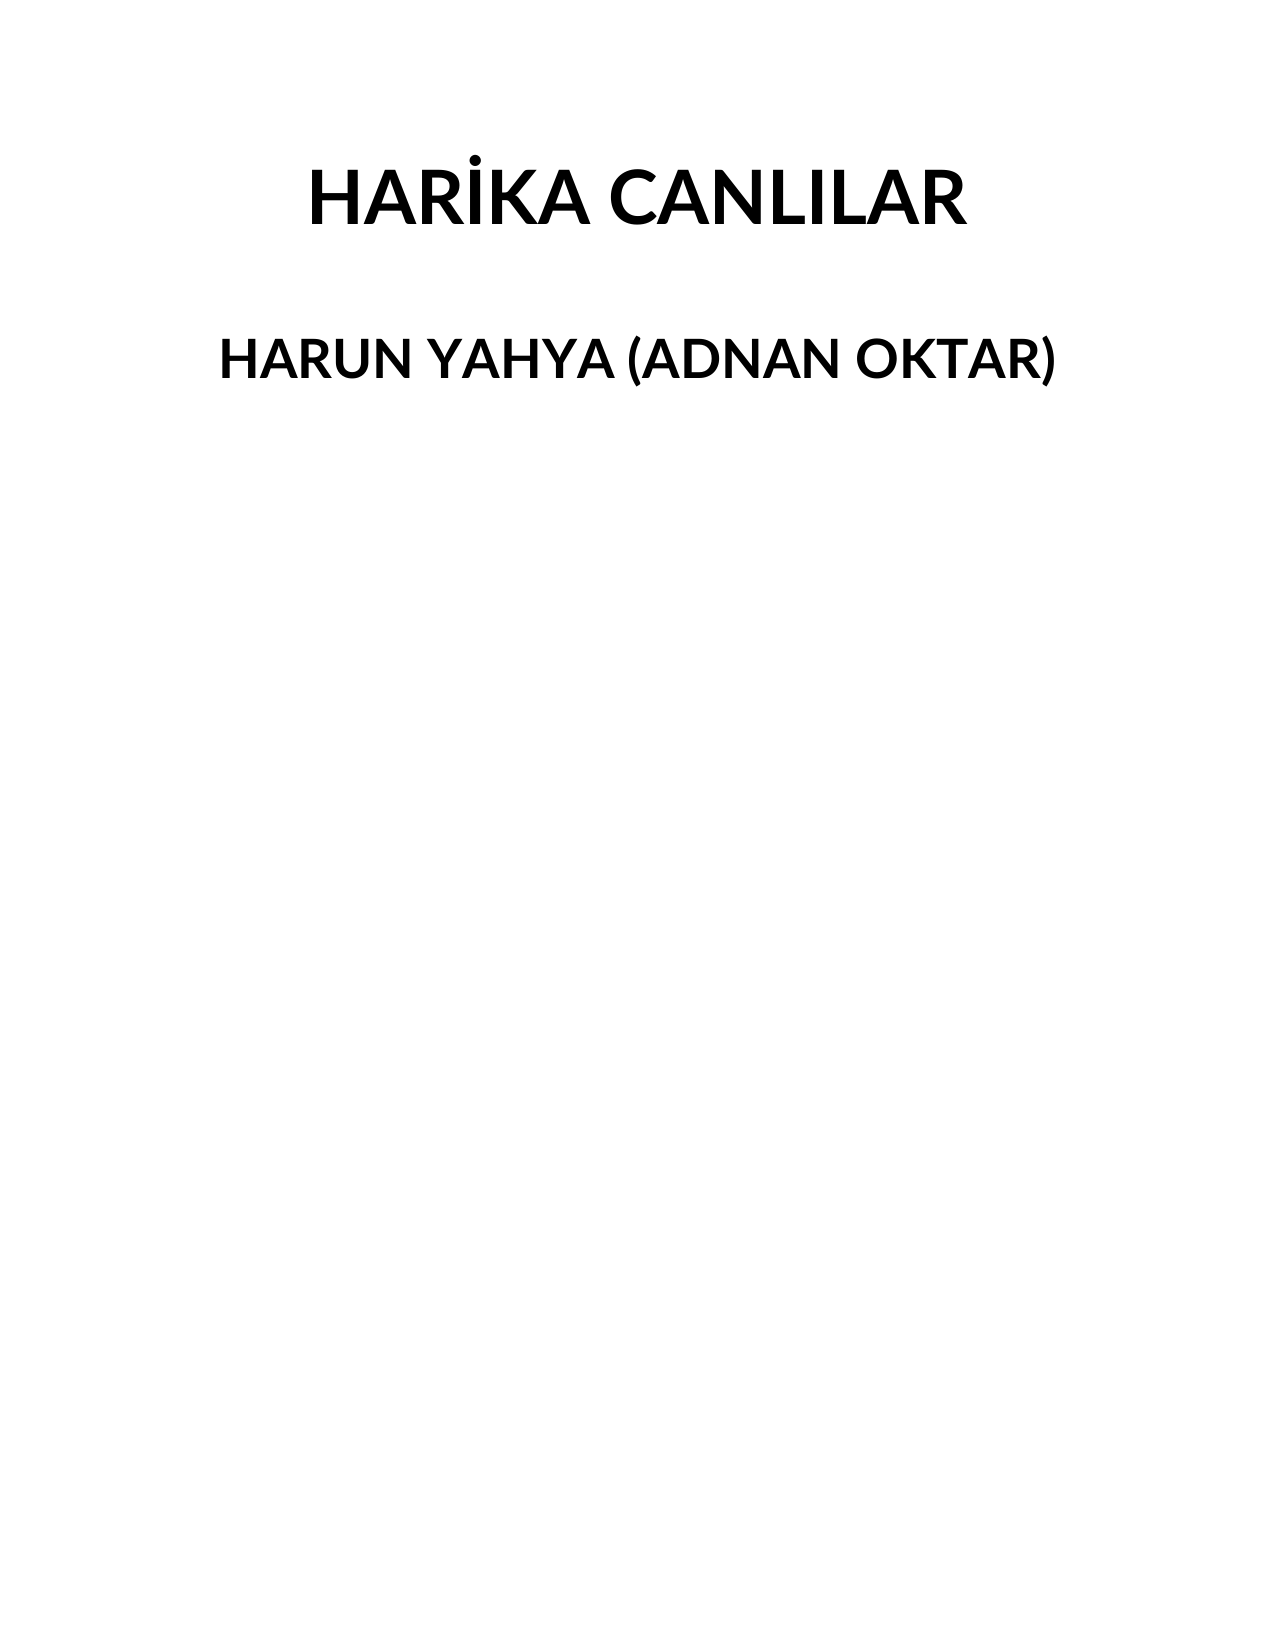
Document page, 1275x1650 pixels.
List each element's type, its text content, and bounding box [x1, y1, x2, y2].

text HARUN YAHYA (ADNAN OKTAR) [75, 325, 1200, 390]
subtitle HARİKA CANLILAR [75, 150, 1200, 240]
